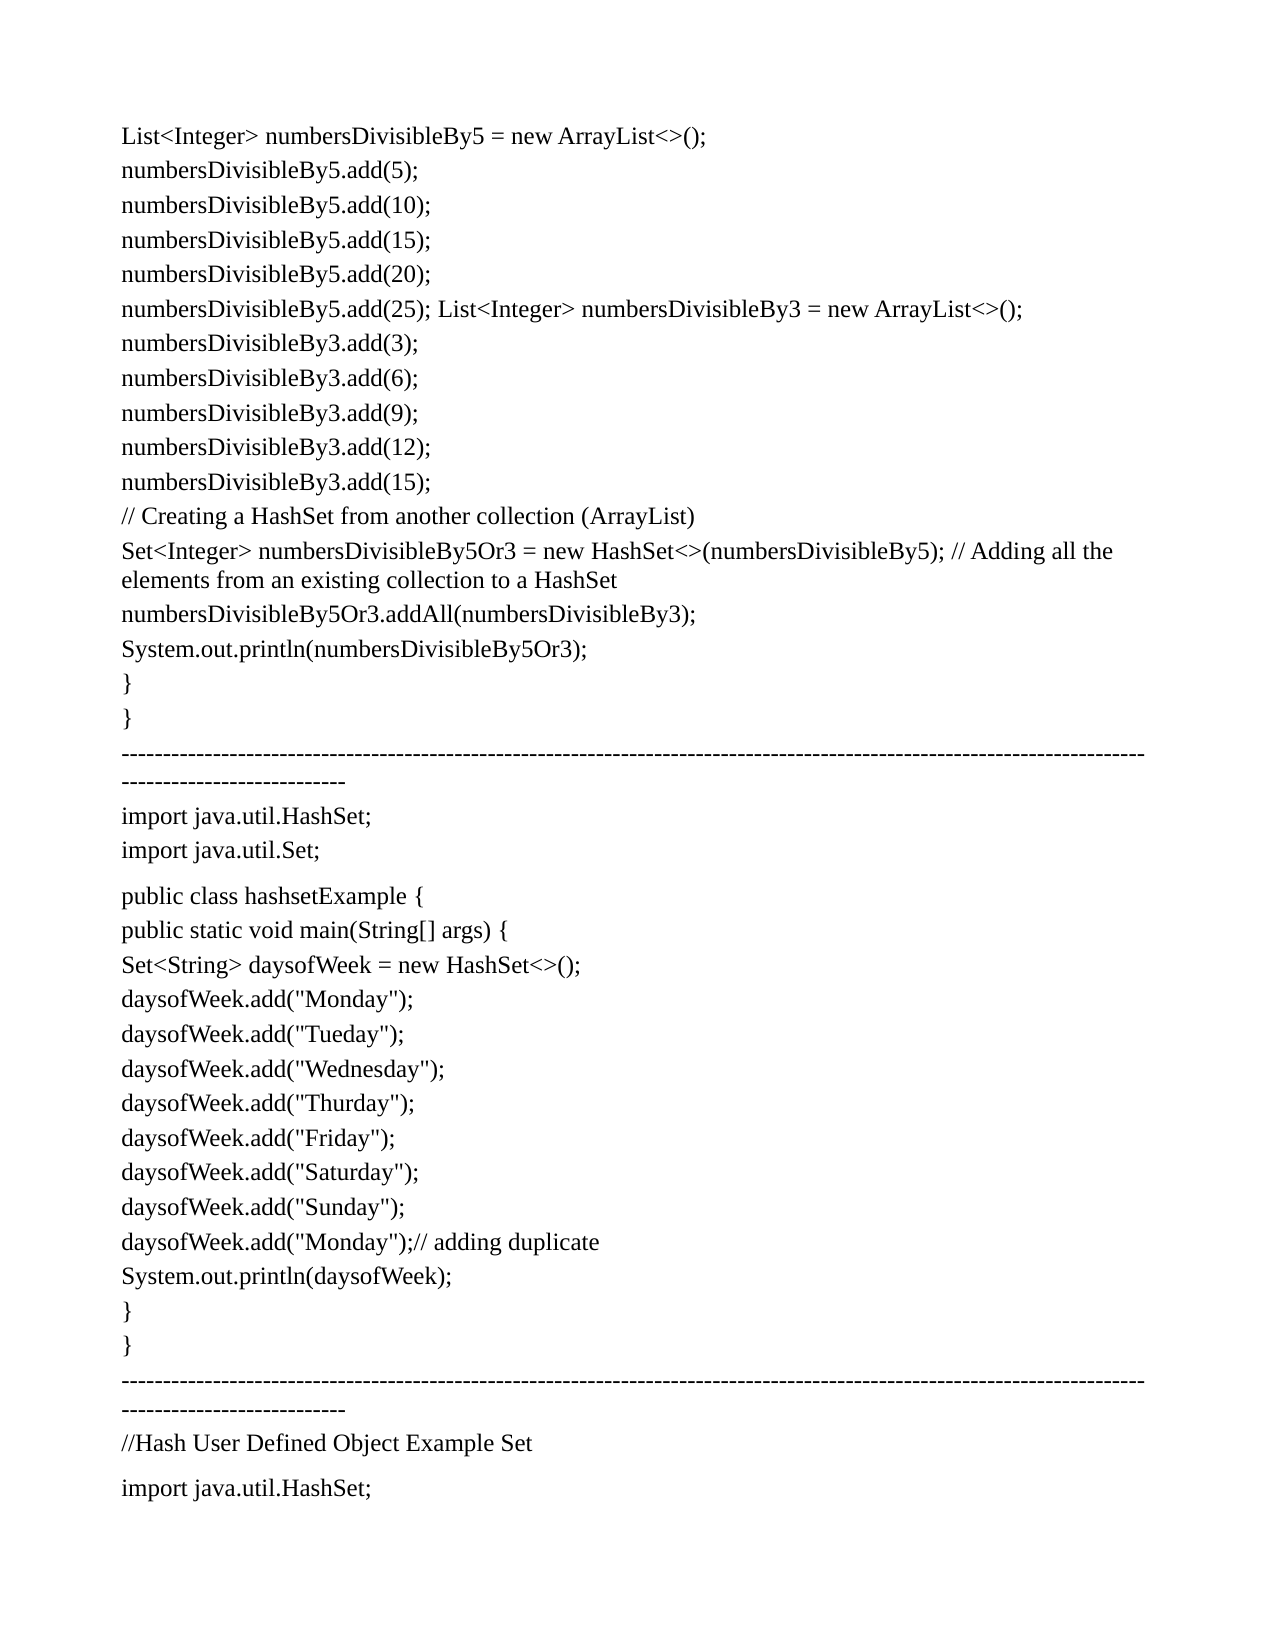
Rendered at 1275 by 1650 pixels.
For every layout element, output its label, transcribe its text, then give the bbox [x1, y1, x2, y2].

table_header daysofWeek.add("Wednesday"); [118, 1051, 462, 1085]
table_header numbersDivisibleBy3.add(9); [118, 395, 436, 429]
table_header ------------------------------------------------------------------------------------------------------------------------------------------------------ [118, 1362, 1157, 1425]
table_header } [118, 700, 151, 735]
table_header public static void main(String[] args) { [118, 913, 528, 947]
table_header numbersDivisibleBy5.add(5); [118, 153, 436, 187]
table_header Set<String> daysofWeek = new HashSet<>(); [118, 947, 600, 982]
table_header public class hashsetExample { [118, 878, 443, 912]
table_header import java.util.HashSet; [118, 798, 389, 833]
table_header daysofWeek.add("Thurday"); [118, 1085, 433, 1120]
table_header //Hash User Defined Object Example Set [118, 1425, 551, 1460]
table_header daysofWeek.add("Saturday"); [118, 1155, 437, 1189]
table_header ------------------------------------------------------------------------------------------------------------------------------------------------------ [118, 735, 1157, 798]
table_header daysofWeek.add("Monday");// adding duplicate [118, 1224, 618, 1258]
table_header numbersDivisibleBy5.add(25); List<Integer> numbersDivisibleBy3 = new ArrayList<>(); [118, 291, 1043, 326]
table_header import java.util.HashSet; [118, 1471, 389, 1505]
table_header numbersDivisibleBy5.add(20); [118, 256, 449, 291]
table_header numbersDivisibleBy3.add(12); [118, 429, 449, 464]
table_header daysofWeek.add("Monday"); [118, 982, 431, 1016]
table_header System.out.println(daysofWeek); [118, 1258, 470, 1293]
table_header numbersDivisibleBy3.add(3); [118, 326, 436, 360]
table_header numbersDivisibleBy3.add(15); [118, 464, 449, 498]
table_header numbersDivisibleBy3.add(6); [118, 360, 436, 395]
table_header daysofWeek.add("Sunday"); [118, 1189, 423, 1224]
table_header numbersDivisibleBy5.add(10); [118, 187, 449, 222]
table_header } [118, 1293, 151, 1327]
table_header } [118, 666, 151, 700]
table_header daysofWeek.add("Friday"); [118, 1120, 413, 1154]
table_header numbersDivisibleBy5.add(15); [118, 222, 449, 256]
table_header } [118, 1328, 151, 1362]
table_header [118, 867, 133, 878]
table_header Set<Integer> numbersDivisibleBy5Or3 = new HashSet<>(numbersDivisibleBy5); // Adding all the elements from an existing collection to a HashSet [118, 533, 1157, 596]
table_header List<Integer> numbersDivisibleBy5 = new ArrayList<>(); [118, 118, 727, 153]
table_header numbersDivisibleBy5Or3.addAll(numbersDivisibleBy3); [118, 596, 714, 631]
table_header import java.util.Set; [118, 833, 338, 867]
table_header daysofWeek.add("Tueday"); [118, 1016, 422, 1051]
table_header // Creating a HashSet from another collection (ArrayList) [118, 499, 713, 533]
table_header System.out.println(numbersDivisibleBy5Or3); [118, 631, 605, 666]
table_header [118, 1460, 133, 1471]
